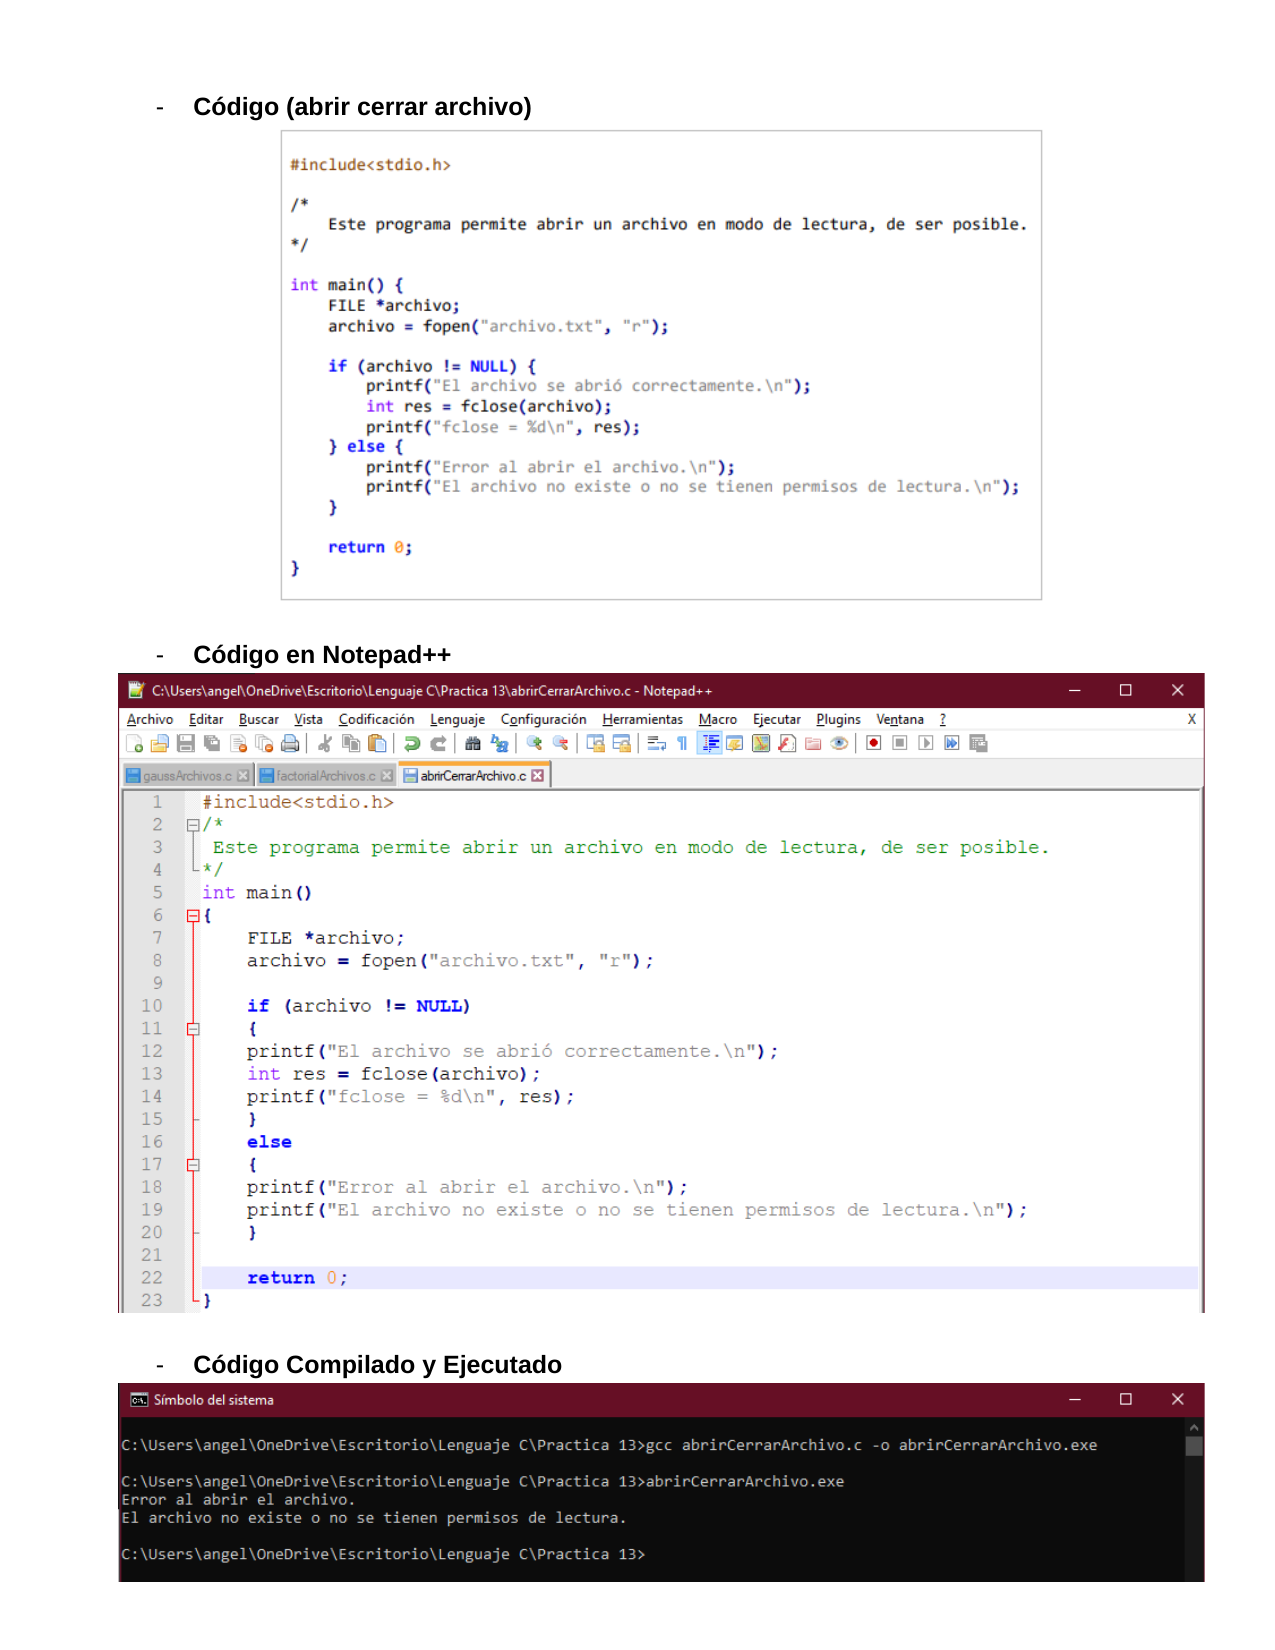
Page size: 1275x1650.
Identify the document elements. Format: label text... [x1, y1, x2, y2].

list Código en Notepad++ [156, 640, 1205, 669]
list Código Compilado y Ejecutado [156, 1350, 1205, 1379]
list Código (abrir cerrar archivo) [156, 92, 1205, 121]
